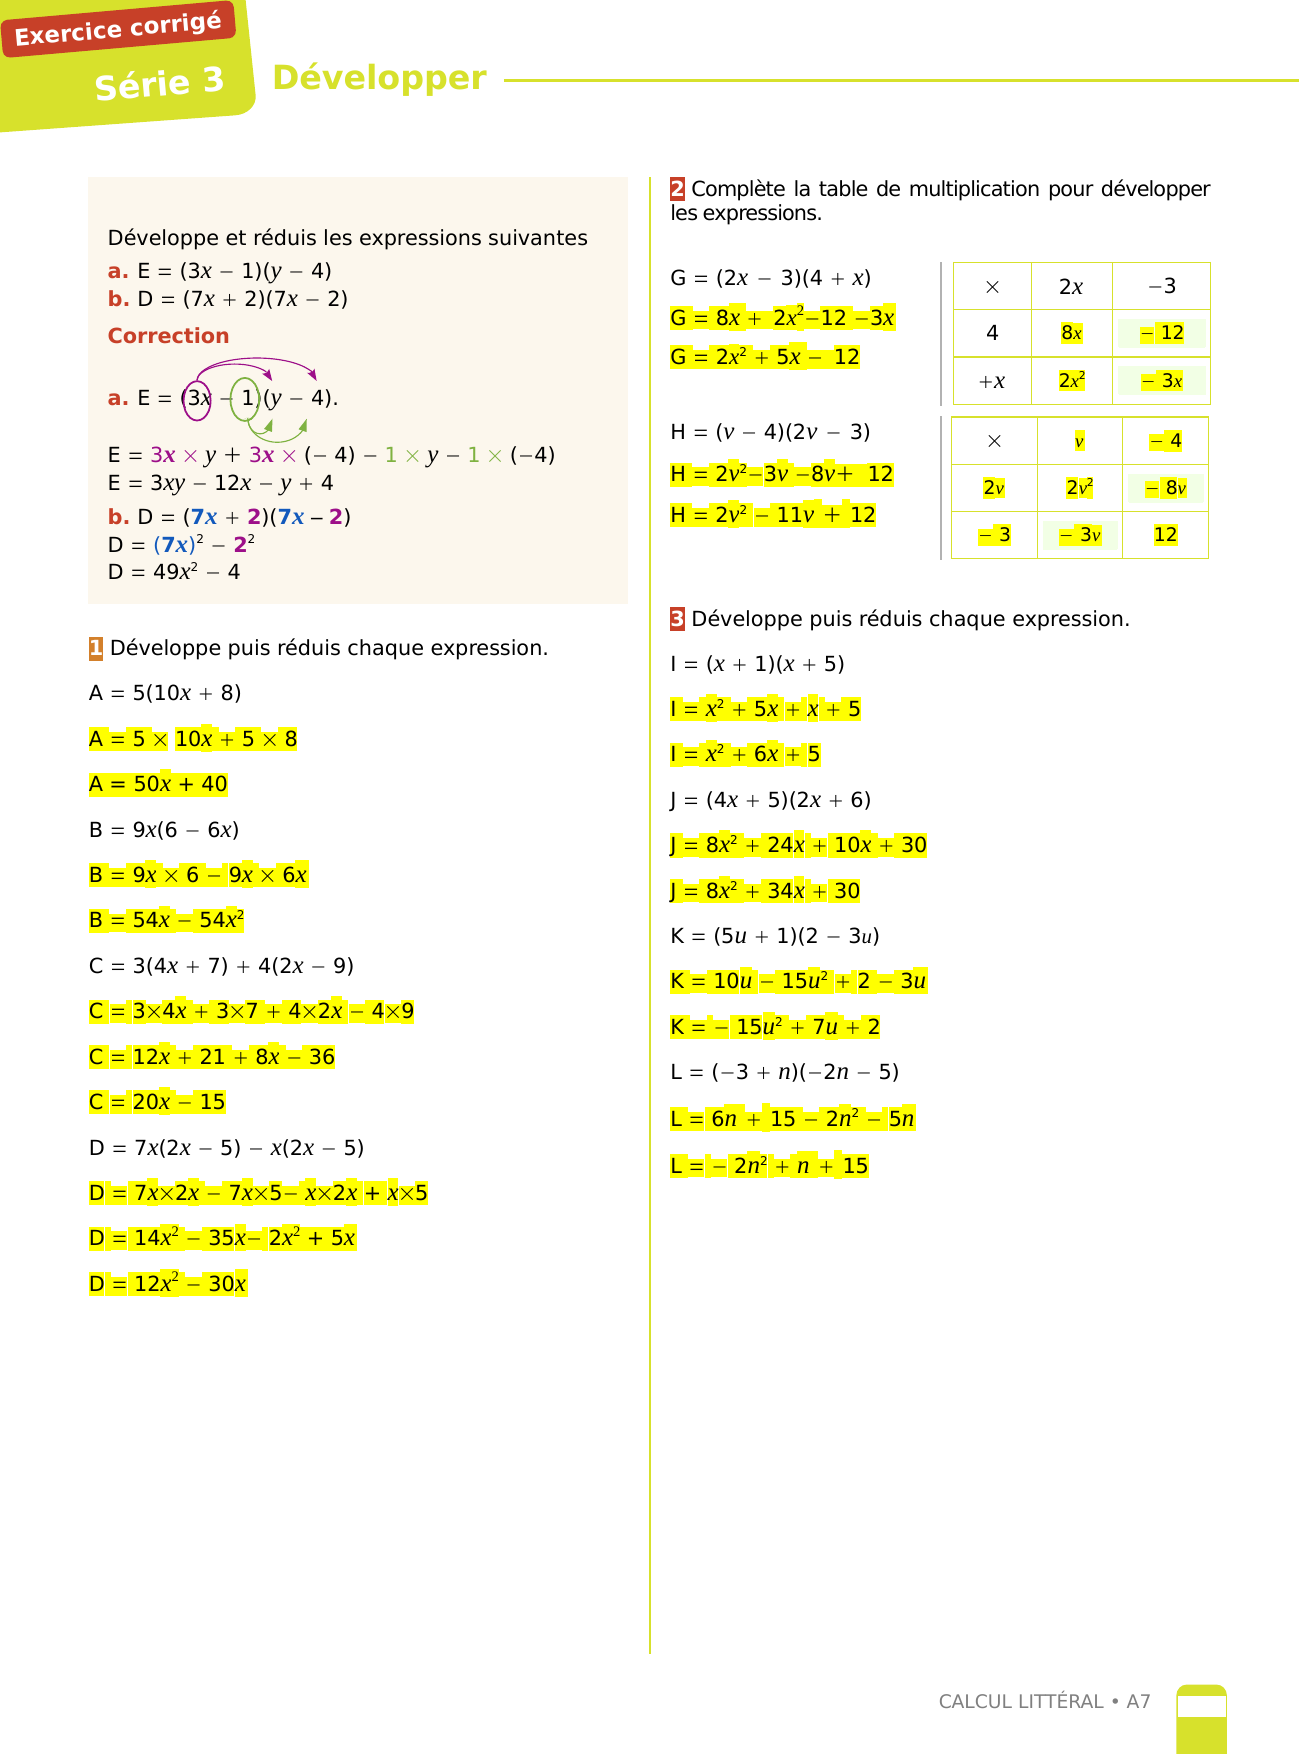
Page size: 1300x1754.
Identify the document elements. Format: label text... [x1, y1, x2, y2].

list L = − 2n2  n  15 [670, 1150, 1211, 1179]
table_header v [1038, 418, 1122, 464]
list E = (3x − 1)(y − 4). [206, 383, 233, 411]
table_cell 2v2 [1038, 465, 1122, 511]
subtitle Complète la table de multiplication pour développer les expressions. [670, 177, 1211, 250]
table_header × [954, 263, 1031, 309]
list E = (3x − 1)(y − 4) [107, 257, 609, 284]
list A = 5 × 10x  5 × 8 [88, 724, 629, 752]
list A = 50x + 40 [88, 769, 629, 797]
list C = 12x  21  8x − 36 [88, 1042, 629, 1069]
text K = (5u  1)(2 − 3u) [670, 921, 1211, 949]
list E = (3x − 1)(y − 4). [232, 383, 258, 411]
list E = (3x − 1)(y − 4). [107, 383, 188, 411]
table_cell 8x [1032, 310, 1112, 356]
list H = (v − 4)(2v − 3) [670, 416, 932, 446]
text E = 3xy − 12x − y  4 [107, 468, 609, 496]
text Développe et réduis les expressions suivantes [107, 226, 609, 251]
list B = 9x × 6 − 9x × 6x [88, 860, 629, 888]
list H = 2v2 − 11v  12 [670, 487, 932, 528]
text L = (−3  n)(−2n − 5) [670, 1057, 1211, 1085]
list G = 8x  2x2−12 −3x [670, 303, 932, 331]
list C = 3×4x  3×7  4×2x − 4×9 [88, 996, 629, 1024]
list G = (2x − 3)(4  x) [670, 262, 932, 291]
text I = x2  6x  5 [670, 739, 1211, 767]
list G = 2x2  5x − 12 [670, 342, 932, 370]
table_header × [952, 418, 1037, 464]
table_cell 2v [952, 465, 1037, 511]
subtitle Développe puis réduis chaque expression. [103, 637, 629, 661]
table_header 2x [1032, 263, 1112, 309]
list D = 7x(2x − 5) − x(2x − 5) [88, 1133, 629, 1160]
list D = (7x  2)(7x – 2) D = (7x)2 − 22 D = 49x2 − 4 [107, 502, 609, 585]
table_cell 2x2 [1032, 358, 1112, 404]
list D = 14x2 − 35x− 2x2 + 5x [88, 1223, 629, 1251]
list C = 3(4x  7)  4(2x − 9) [88, 951, 629, 979]
list D = (7x  2)(7x − 2) [107, 284, 609, 312]
table_header −3 [1113, 263, 1210, 309]
list B = 9x(6 − 6x) [88, 815, 629, 842]
table_header − 4 [1123, 418, 1208, 464]
table_cell − 12 [1113, 310, 1210, 356]
table_cell x [954, 358, 1031, 404]
list C = 20x − 15 [88, 1087, 629, 1115]
text I = (x  1)(x  5) [670, 649, 1211, 676]
table_cell − 3x [1113, 358, 1210, 404]
table_cell 4 [954, 310, 1031, 356]
list J = 8x2  34x  30 [670, 876, 1211, 903]
list D = 12x2 − 30x [88, 1269, 629, 1297]
list E = (3x − 1)(y − 4). [185, 383, 209, 411]
list K = 10u − 15u2  2 − 3u [670, 967, 1211, 994]
list K = − 15u2  7u  2 [670, 1012, 1211, 1040]
list B = 54x − 54x2 [88, 906, 629, 933]
table_cell − 3 [952, 512, 1037, 558]
list H = 2v2−3v −8v 12 [670, 446, 932, 487]
subtitle Développe puis réduis chaque expression. [685, 607, 1211, 631]
list D = 7x×2x − 7x×5− x×2x + x×5 [88, 1178, 629, 1206]
table_cell − 3v [1038, 512, 1122, 558]
text E = 3x × y  3x × (− 4) − 1 × y − 1 × (−4) [107, 441, 609, 468]
list L = 6n  15 − 2n2 − 5n [670, 1103, 1211, 1132]
text J = (4x  5)(2x  6) [670, 785, 1211, 813]
table_cell − 8v [1123, 465, 1208, 511]
list I = x2  5x  x  5 [670, 694, 1211, 722]
text Correction [107, 324, 609, 348]
list J = 8x2  24x  10x  30 [670, 830, 1211, 858]
list E = (3x − 1)(y − 4). [256, 383, 609, 411]
list A = 5(10x  8) [88, 678, 629, 706]
table_cell 12 [1123, 512, 1208, 558]
